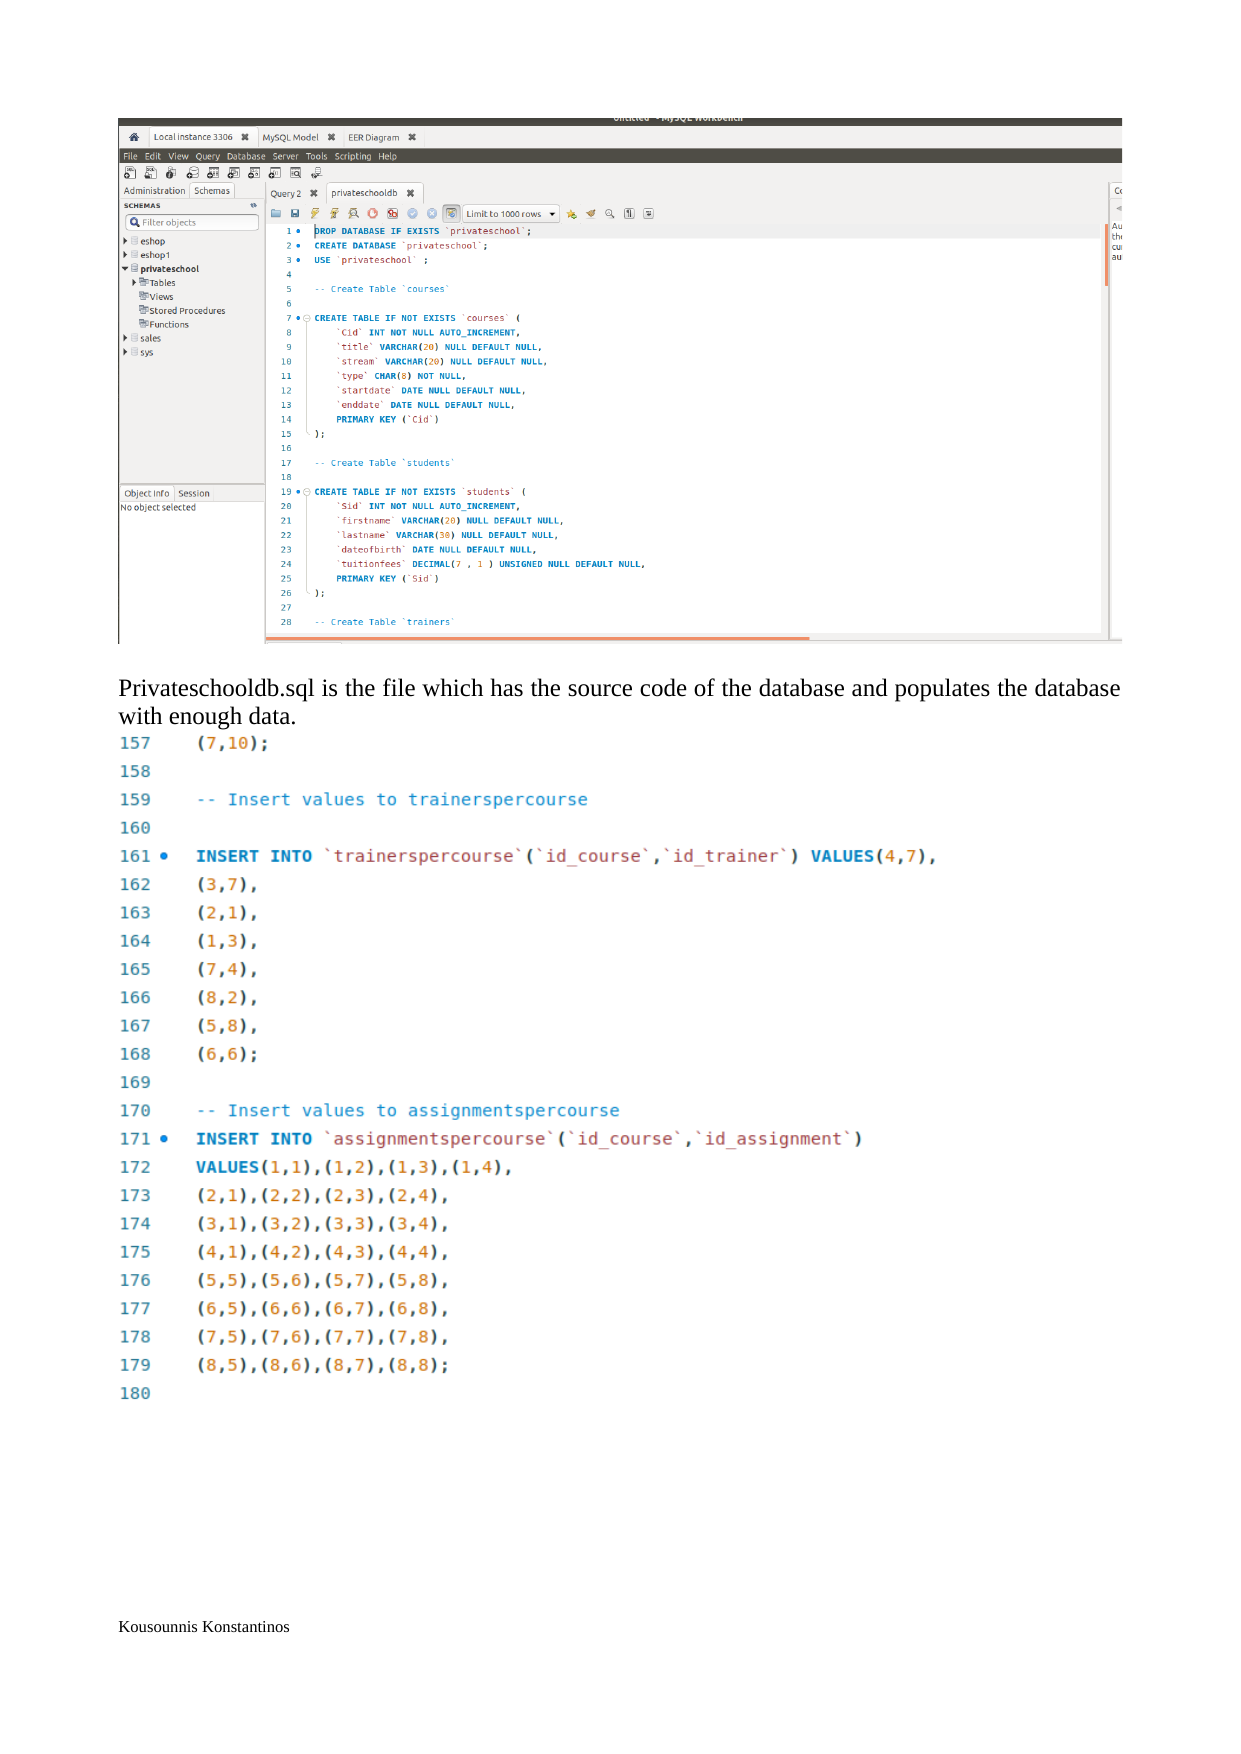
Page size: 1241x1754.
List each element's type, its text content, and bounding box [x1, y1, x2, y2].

picture [118, 730, 1123, 1405]
text Privateschooldb.sql is the file which has the source code of the database and populates the database with enough data. [118, 673, 1122, 730]
picture [118, 118, 1123, 644]
